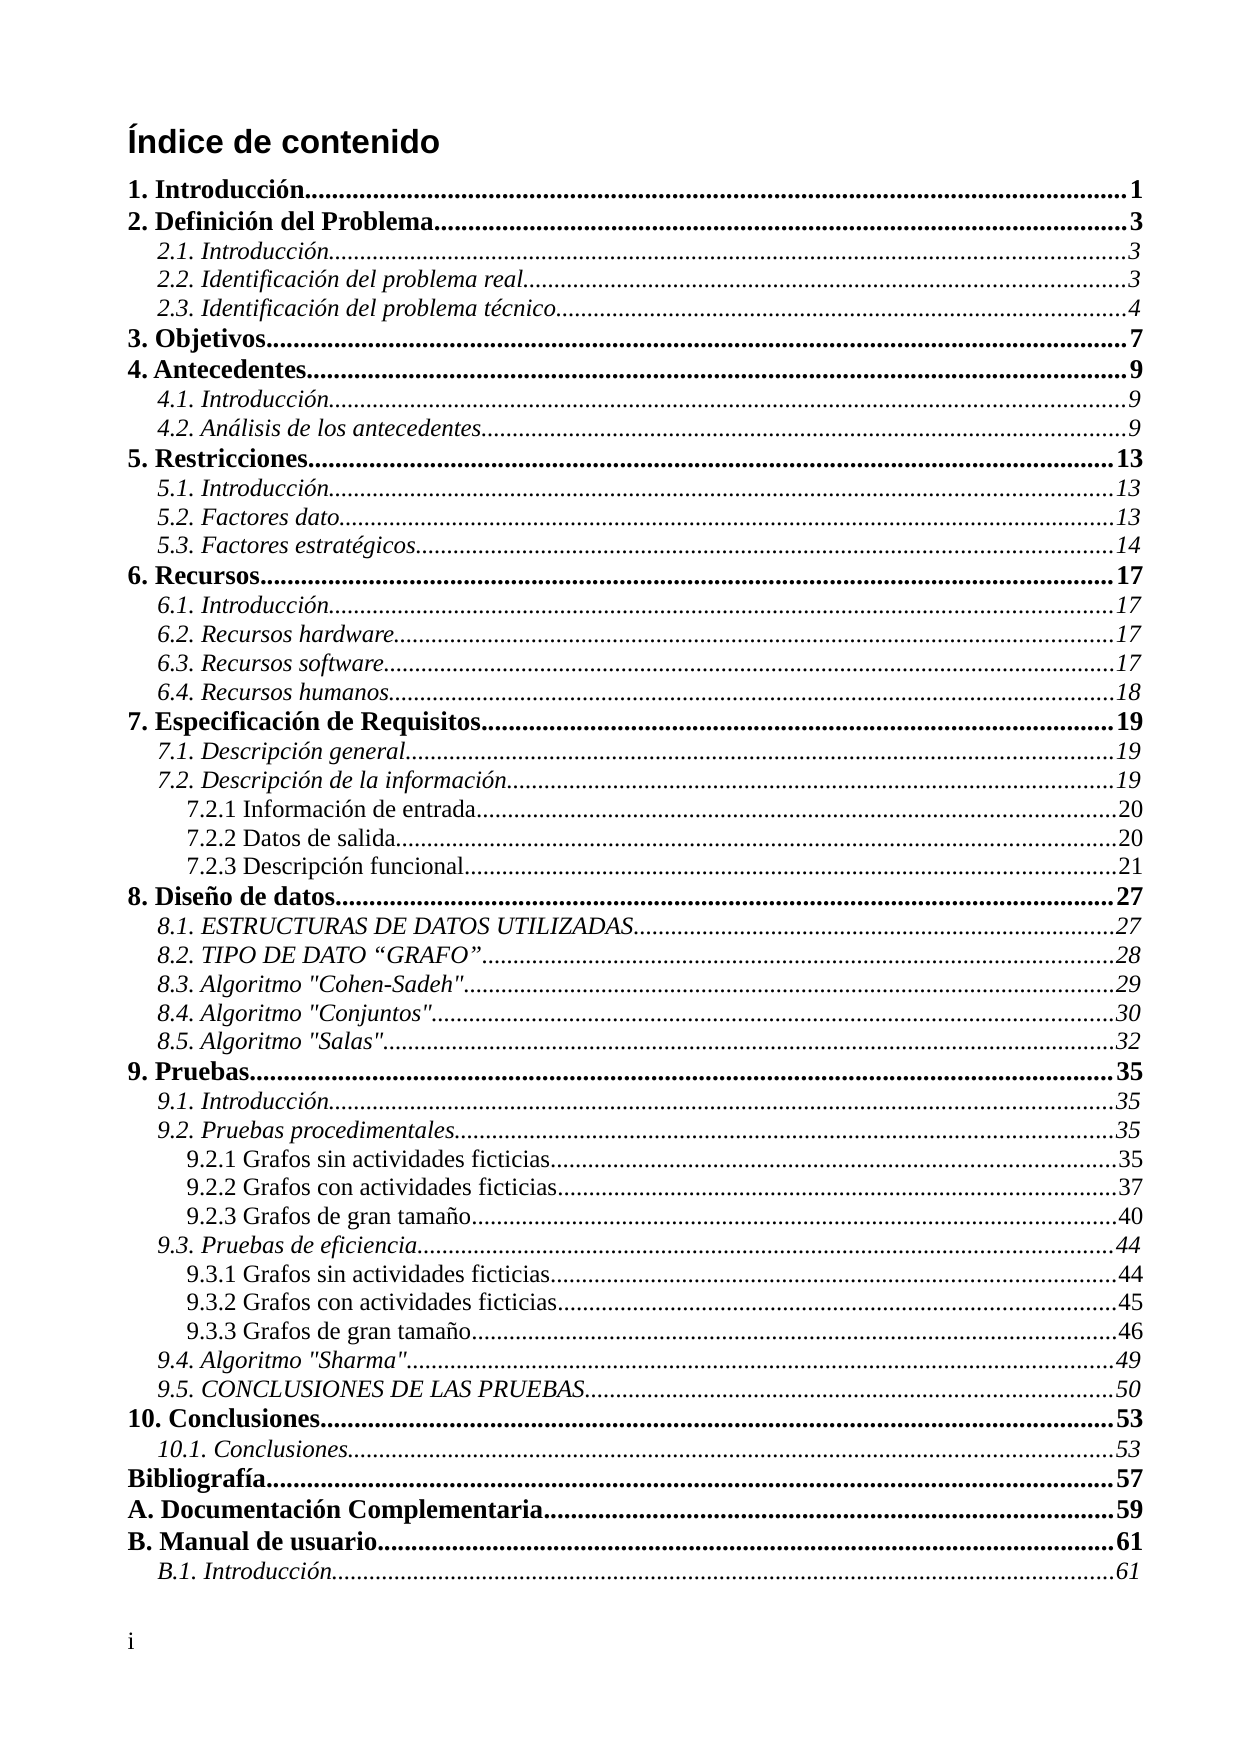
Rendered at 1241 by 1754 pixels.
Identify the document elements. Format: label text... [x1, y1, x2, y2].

text 9.4. Algoritmo "Sharma" 49 [157, 1345, 1143, 1374]
text 8. Diseño de datos 27 [127, 880, 1143, 911]
text 7.2. Descripción de la información 19 [157, 765, 1143, 794]
text 8.5. Algoritmo "Salas" 32 [157, 1026, 1143, 1055]
text 9.1. Introducción 35 [157, 1086, 1143, 1115]
text 9.2. Pruebas procedimentales 35 [157, 1115, 1143, 1144]
text 9.5. CONCLUSIONES DE LAS PRUEBAS 50 [157, 1374, 1143, 1402]
text 2. Definición del Problema 3 [127, 204, 1143, 236]
text 6.1. Introducción 17 [157, 590, 1143, 619]
text 8.4. Algoritmo "Conjuntos" 30 [157, 998, 1143, 1026]
text 7.2.2 Datos de salida 20 [186, 823, 1143, 851]
text 5.1. Introducción 13 [157, 473, 1143, 502]
text 9.2.2 Grafos con actividades ficticias 37 [186, 1172, 1143, 1201]
text 2.2. Identificación del problema real 3 [157, 264, 1143, 293]
subtitle Índice de contenido [127, 122, 1143, 161]
text 4.1. Introducción 9 [157, 384, 1143, 413]
text 7.2.3 Descripción funcional 21 [186, 851, 1143, 880]
text 6.3. Recursos software 17 [157, 648, 1143, 677]
text 3. Objetivos 7 [127, 322, 1143, 353]
text 6.2. Recursos hardware 17 [157, 619, 1143, 648]
text 9.3.3 Grafos de gran tamaño 46 [186, 1316, 1143, 1345]
text 7.1. Descripción general 19 [157, 736, 1143, 765]
text 8.3. Algoritmo "Cohen-Sadeh" 29 [157, 969, 1143, 998]
text 7. Especificación de Requisitos 19 [127, 705, 1143, 736]
text 10.1. Conclusiones 53 [157, 1434, 1143, 1462]
text 6.4. Recursos humanos 18 [157, 677, 1143, 705]
text 9.2.3 Grafos de gran tamaño 40 [186, 1201, 1143, 1230]
text 9. Pruebas 35 [127, 1055, 1143, 1086]
text B. Manual de usuario 61 [127, 1525, 1143, 1556]
text 2.3. Identificación del problema técnico 4 [157, 293, 1143, 322]
text 5.2. Factores dato 13 [157, 502, 1143, 530]
text 8.1. ESTRUCTURAS DE DATOS UTILIZADAS 27 [157, 911, 1143, 940]
text 9.3.1 Grafos sin actividades ficticias 44 [186, 1259, 1143, 1287]
text 6. Recursos 17 [127, 559, 1143, 590]
text 5.3. Factores estratégicos 14 [157, 530, 1143, 559]
text 4. Antecedentes 9 [127, 353, 1143, 384]
text 4.2. Análisis de los antecedentes 9 [157, 413, 1143, 442]
text Bibliografía 57 [127, 1462, 1143, 1493]
text 9.2.1 Grafos sin actividades ficticias 35 [186, 1144, 1143, 1172]
text 5. Restricciones 13 [127, 442, 1143, 473]
text 8.2. TIPO DE DATO “GRAFO” 28 [157, 940, 1143, 969]
text 9.3.2 Grafos con actividades ficticias 45 [186, 1287, 1143, 1316]
text B.1. Introducción 61 [157, 1556, 1143, 1584]
text 2.1. Introducción 3 [157, 236, 1143, 264]
text A. Documentación Complementaria 59 [127, 1493, 1143, 1525]
text 10. Conclusiones 53 [127, 1402, 1143, 1434]
text 1. Introducción 1 [127, 173, 1143, 204]
text 7.2.1 Información de entrada 20 [186, 794, 1143, 823]
text 9.3. Pruebas de eficiencia 44 [157, 1230, 1143, 1259]
